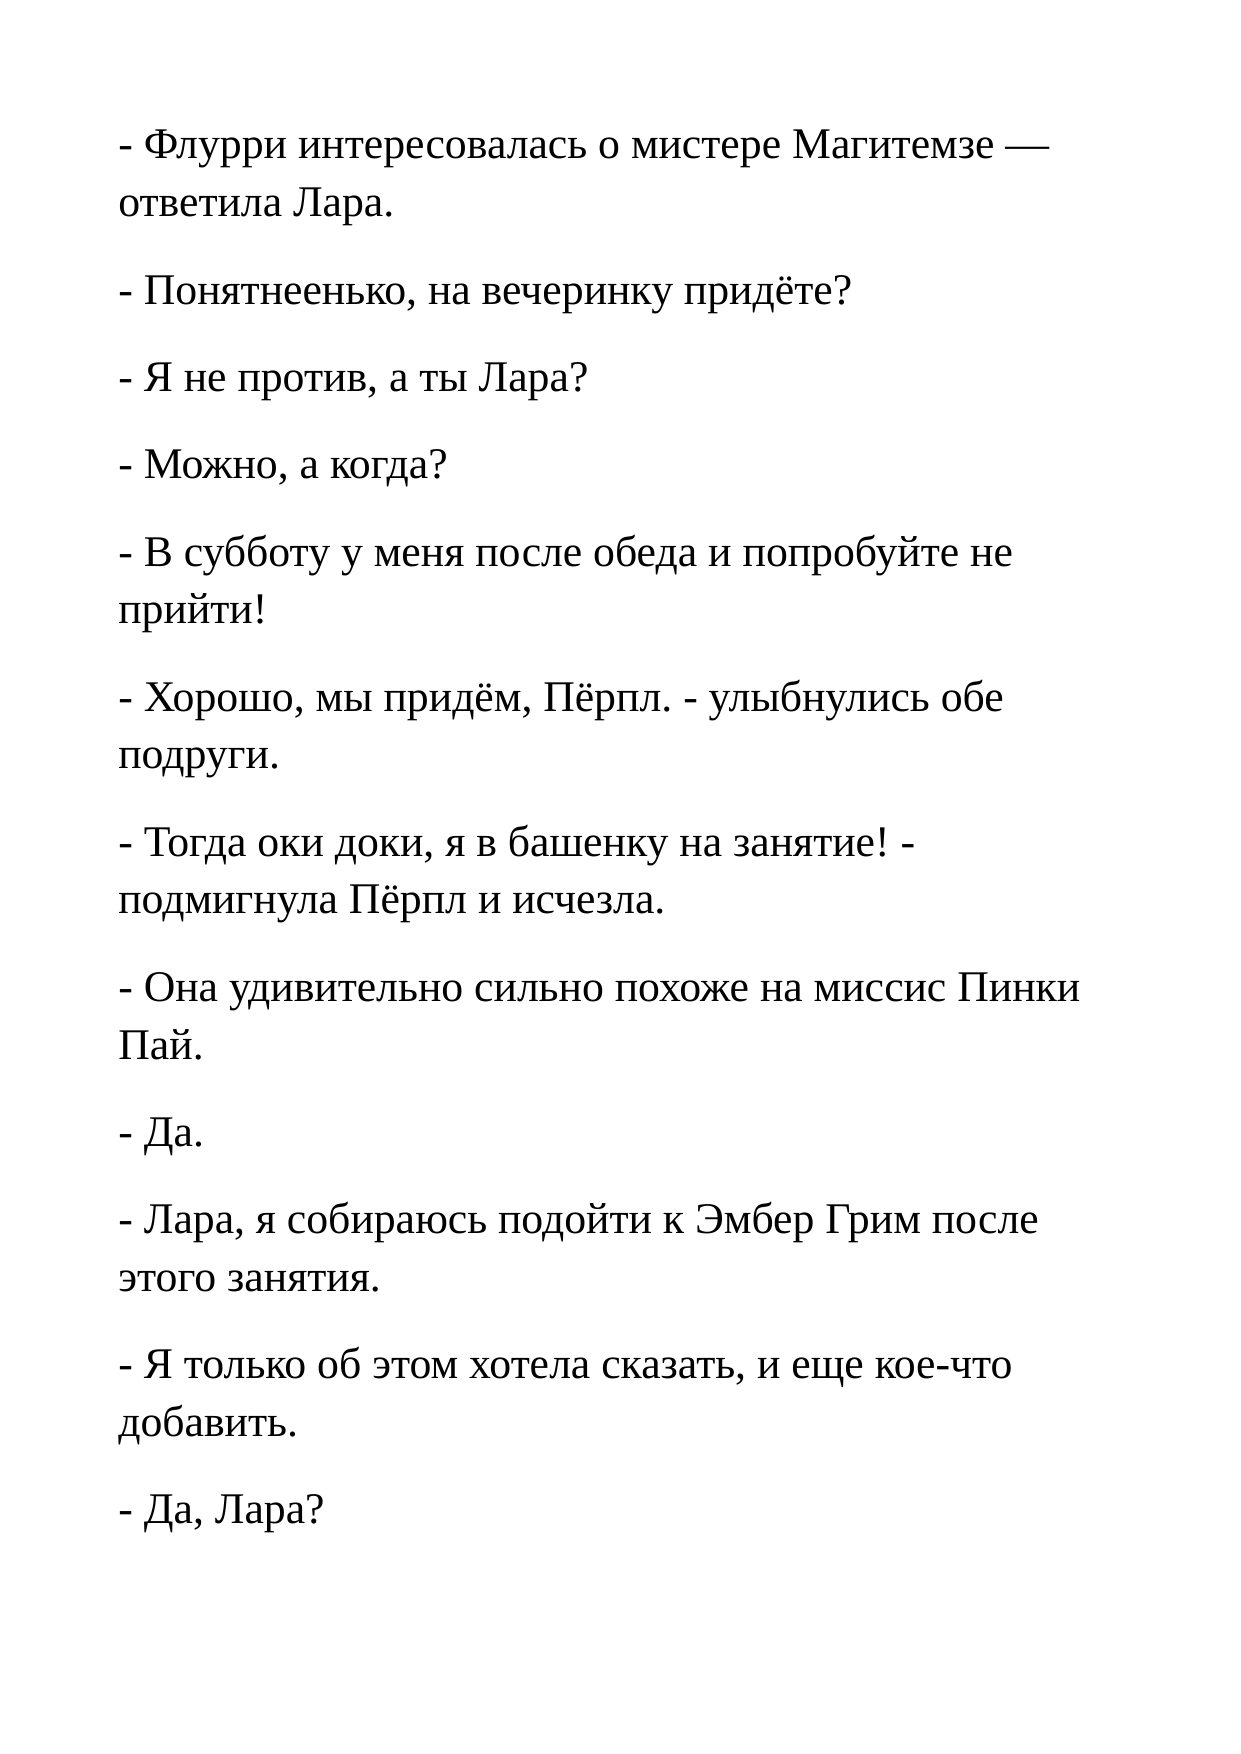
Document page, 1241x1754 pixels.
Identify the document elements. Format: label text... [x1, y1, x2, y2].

text - Она удивительно сильно похоже на миссис Пинки Пай. [118, 960, 1122, 1068]
text - Лара, я собираюсь подойти к Эмбер Грим после этого занятия. [118, 1193, 1122, 1301]
text - Понятнеенько, на вечеринку придёте? [118, 263, 1122, 313]
text - Тогда оки доки, я в башенку на занятие! - подмигнула Пёрпл и исчезла. [118, 815, 1122, 923]
text - Да, Лара? [118, 1483, 1122, 1533]
text - Я только об этом хотела сказать, и еще кое-что добавить. [118, 1338, 1122, 1446]
text - Я не против, а ты Лара? [118, 351, 1122, 401]
text - Да. [118, 1106, 1122, 1156]
text - Хорошо, мы придём, Пёрпл. - улыбнулись обе подруги. [118, 670, 1122, 778]
text - Можно, а когда? [118, 438, 1122, 488]
text - В субботу у меня после обеда и попробуйте не прийти! [118, 525, 1122, 633]
text - Флурри интересовалась о мистере Магитемзе — ответила Лара. [118, 118, 1122, 226]
